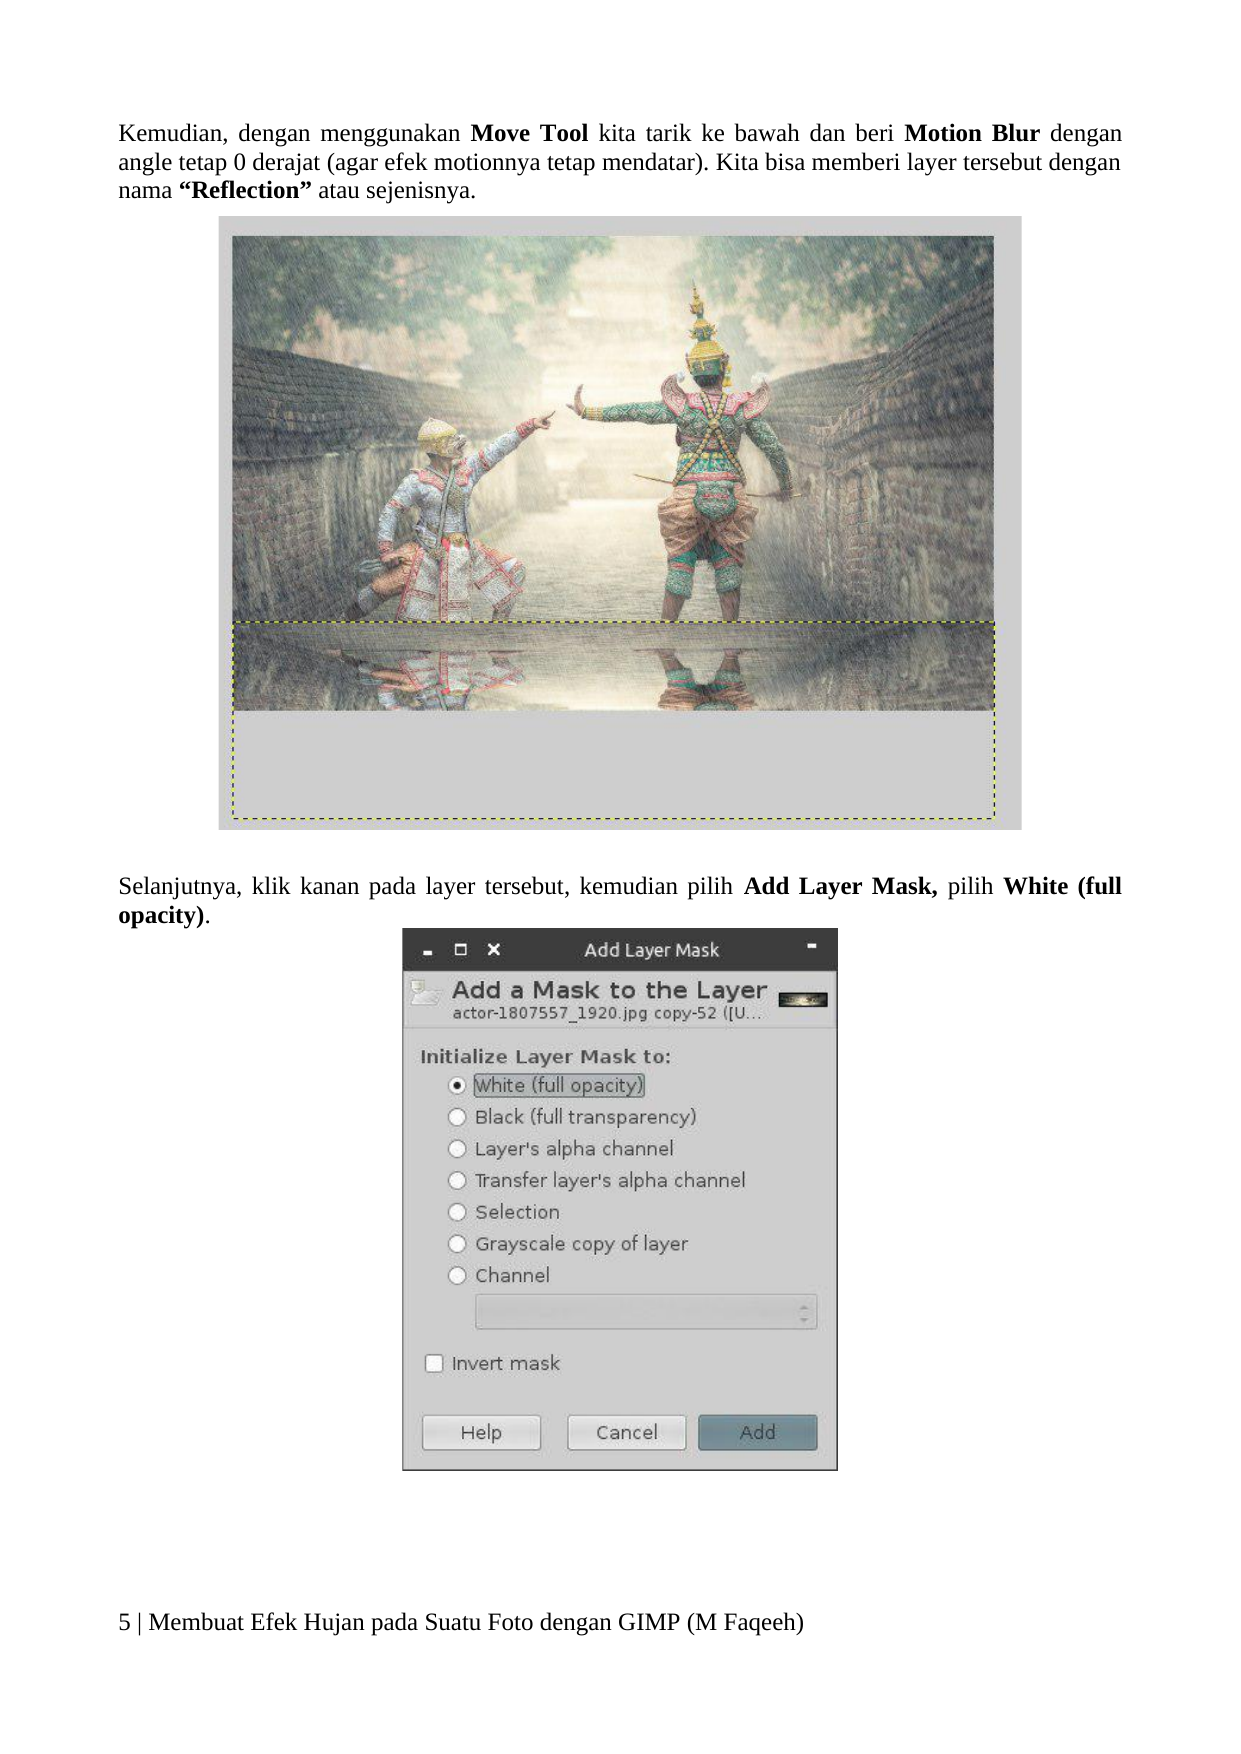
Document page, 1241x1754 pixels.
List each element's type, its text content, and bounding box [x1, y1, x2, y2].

picture [218, 216, 1022, 830]
text Kemudian, dengan menggunakan Move Tool kita tarik ke bawah dan beri Motion Blur dengan angle tetap 0 derajat (agar efek motionnya tetap mendatar). Kita bisa memberi layer tersebut dengan nama “Reflection” atau sejenisnya. [118, 118, 1122, 204]
text Selanjutnya, klik kanan pada layer tersebut, kemudian pilih Add Layer Mask, pilih White (full opacity). [118, 871, 1122, 928]
picture [402, 928, 838, 1471]
